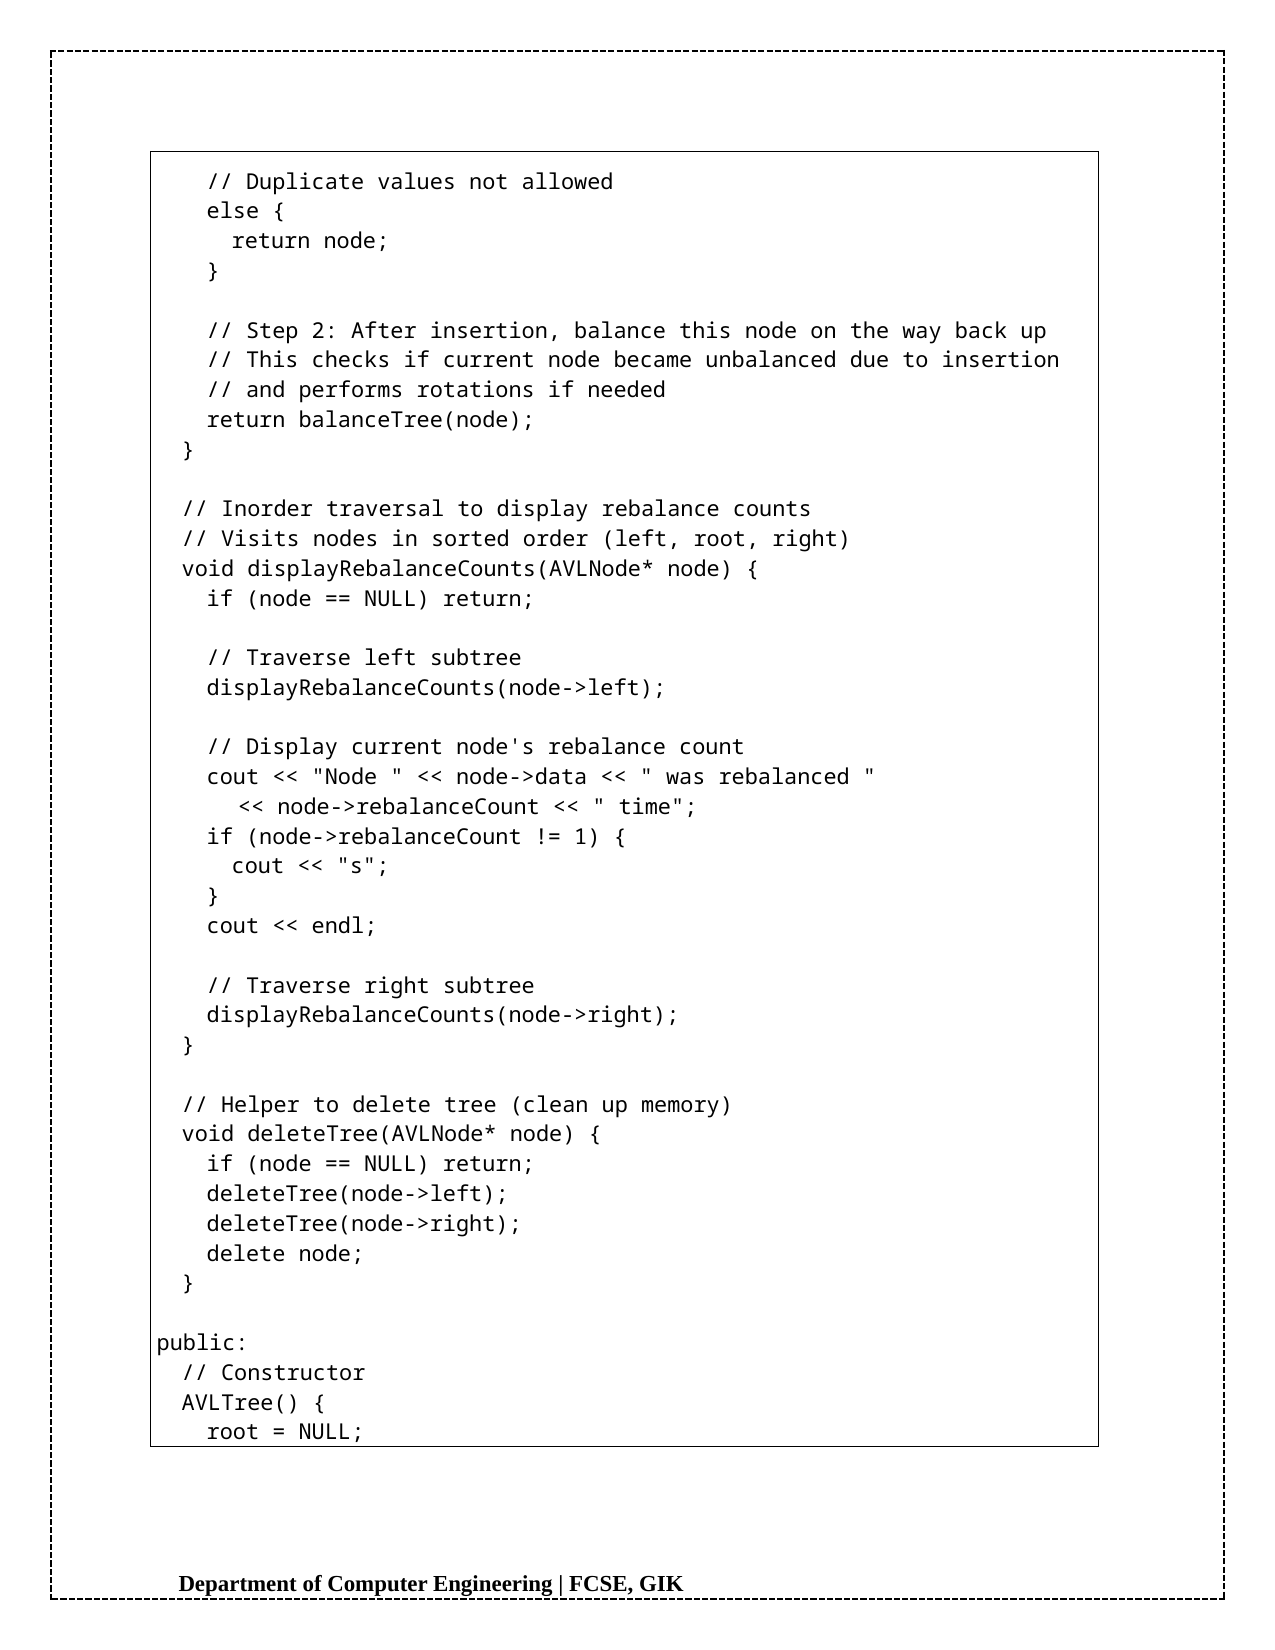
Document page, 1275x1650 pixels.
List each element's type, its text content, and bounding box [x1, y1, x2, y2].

table_header // Duplicate values not allowed else { return node; } // Step 2: After insertion, balance this node on the way back up // This checks if current node became unbalanced due to insertion // and performs rotations if needed return balanceTree(node); } // Inorder traversal to display rebalance counts // Visits nodes in sorted order (left, root, right) void displayRebalanceCounts(AVLNode* node) { if (node == NULL) return; // Traverse left subtree displayRebalanceCounts(node->left); // Display current node's rebalance count cout << "Node " << node->data << " was rebalanced " << node->rebalanceCount << " time"; if (node->rebalanceCount != 1) { cout << "s"; } cout << endl; // Traverse right subtree displayRebalanceCounts(node->right); } // Helper to delete tree (clean up memory) void deleteTree(AVLNode* node) { if (node == NULL) return; deleteTree(node->left); deleteTree(node->right); delete node; } public: // Constructor AVLTree() { root = NULL; [151, 152, 1098, 1446]
